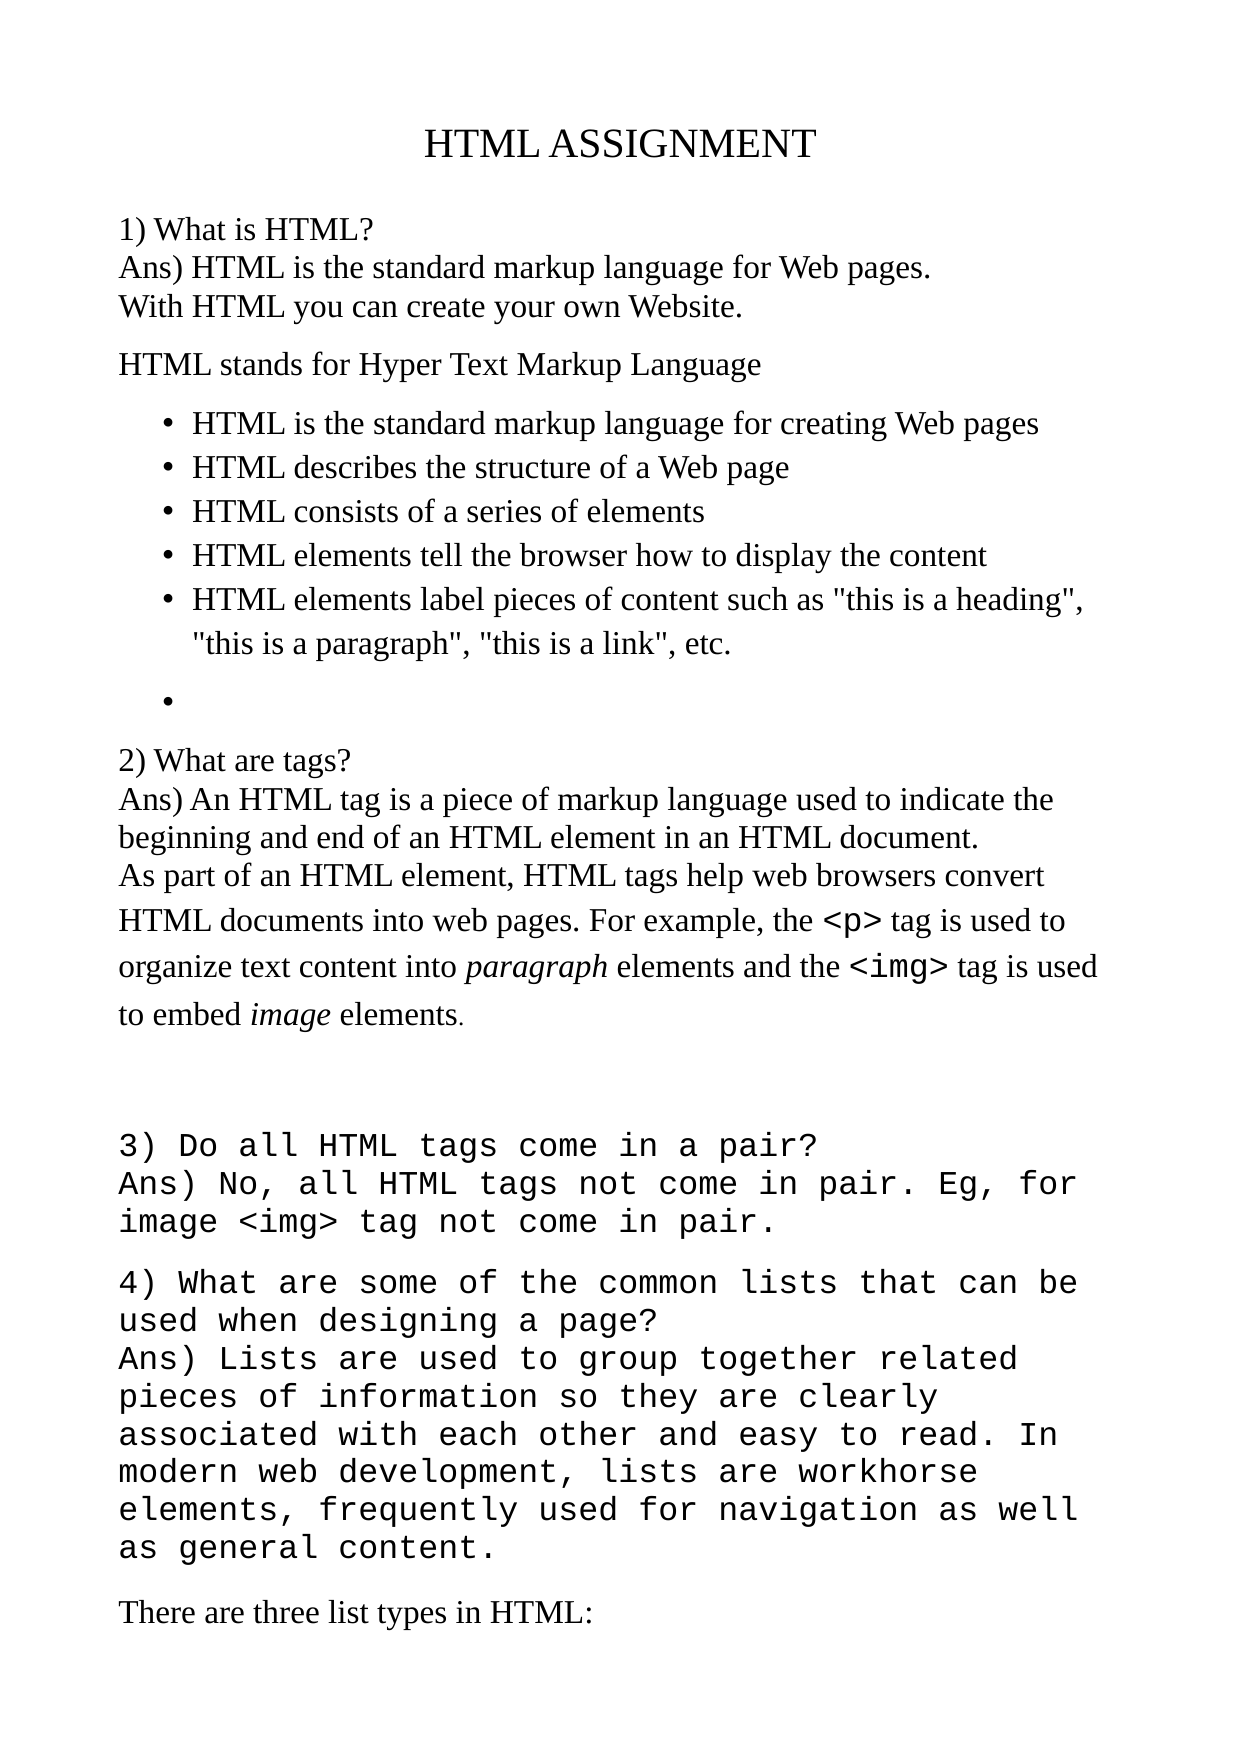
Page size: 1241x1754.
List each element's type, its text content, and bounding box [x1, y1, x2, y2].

text Ans) An HTML tag is a piece of markup language used to indicate the beginning and end of an HTML element in an HTML document. [118, 779, 1122, 856]
list HTML describes the structure of a Web page [162, 447, 1122, 486]
text HTML stands for Hyper Text Markup Language [118, 344, 1122, 383]
list HTML elements tell the browser how to display the content [162, 535, 1122, 574]
list HTML is the standard markup language for creating Web pages [162, 403, 1122, 441]
text 2) What are tags? [118, 741, 1122, 779]
text With HTML you can create your own Website. [118, 286, 1122, 324]
text HTML ASSIGNMENT [118, 118, 1122, 166]
text Ans) Lists are used to group together related pieces of information so they are clearly associated with each other and easy to read. In modern web development, lists are workhorse elements, frequently used for navigation as well as general content. [118, 1342, 1122, 1569]
text 1) What is HTML? [118, 209, 1122, 247]
text Ans) HTML is the standard markup language for Web pages. [118, 247, 1122, 286]
list HTML elements label pieces of content such as "this is a heading", "this is a paragraph", "this is a link", etc. [162, 579, 1122, 662]
text As part of an HTML element, HTML tags help web browsers convert HTML documents into web pages. For example, the <p> tag is used to organize text content into paragraph elements and the <img> tag is used to embed image elements. [118, 856, 1122, 1032]
text 4) What are some of the common lists that can be used when designing a page? [118, 1266, 1122, 1342]
text Ans) No, all HTML tags not come in pair. Eg, for image <img> tag not come in pair. [118, 1167, 1122, 1242]
text 3) Do all HTML tags come in a pair? [118, 1129, 1122, 1167]
list HTML consists of a series of elements [162, 491, 1122, 529]
text There are three list types in HTML: [118, 1592, 1122, 1631]
